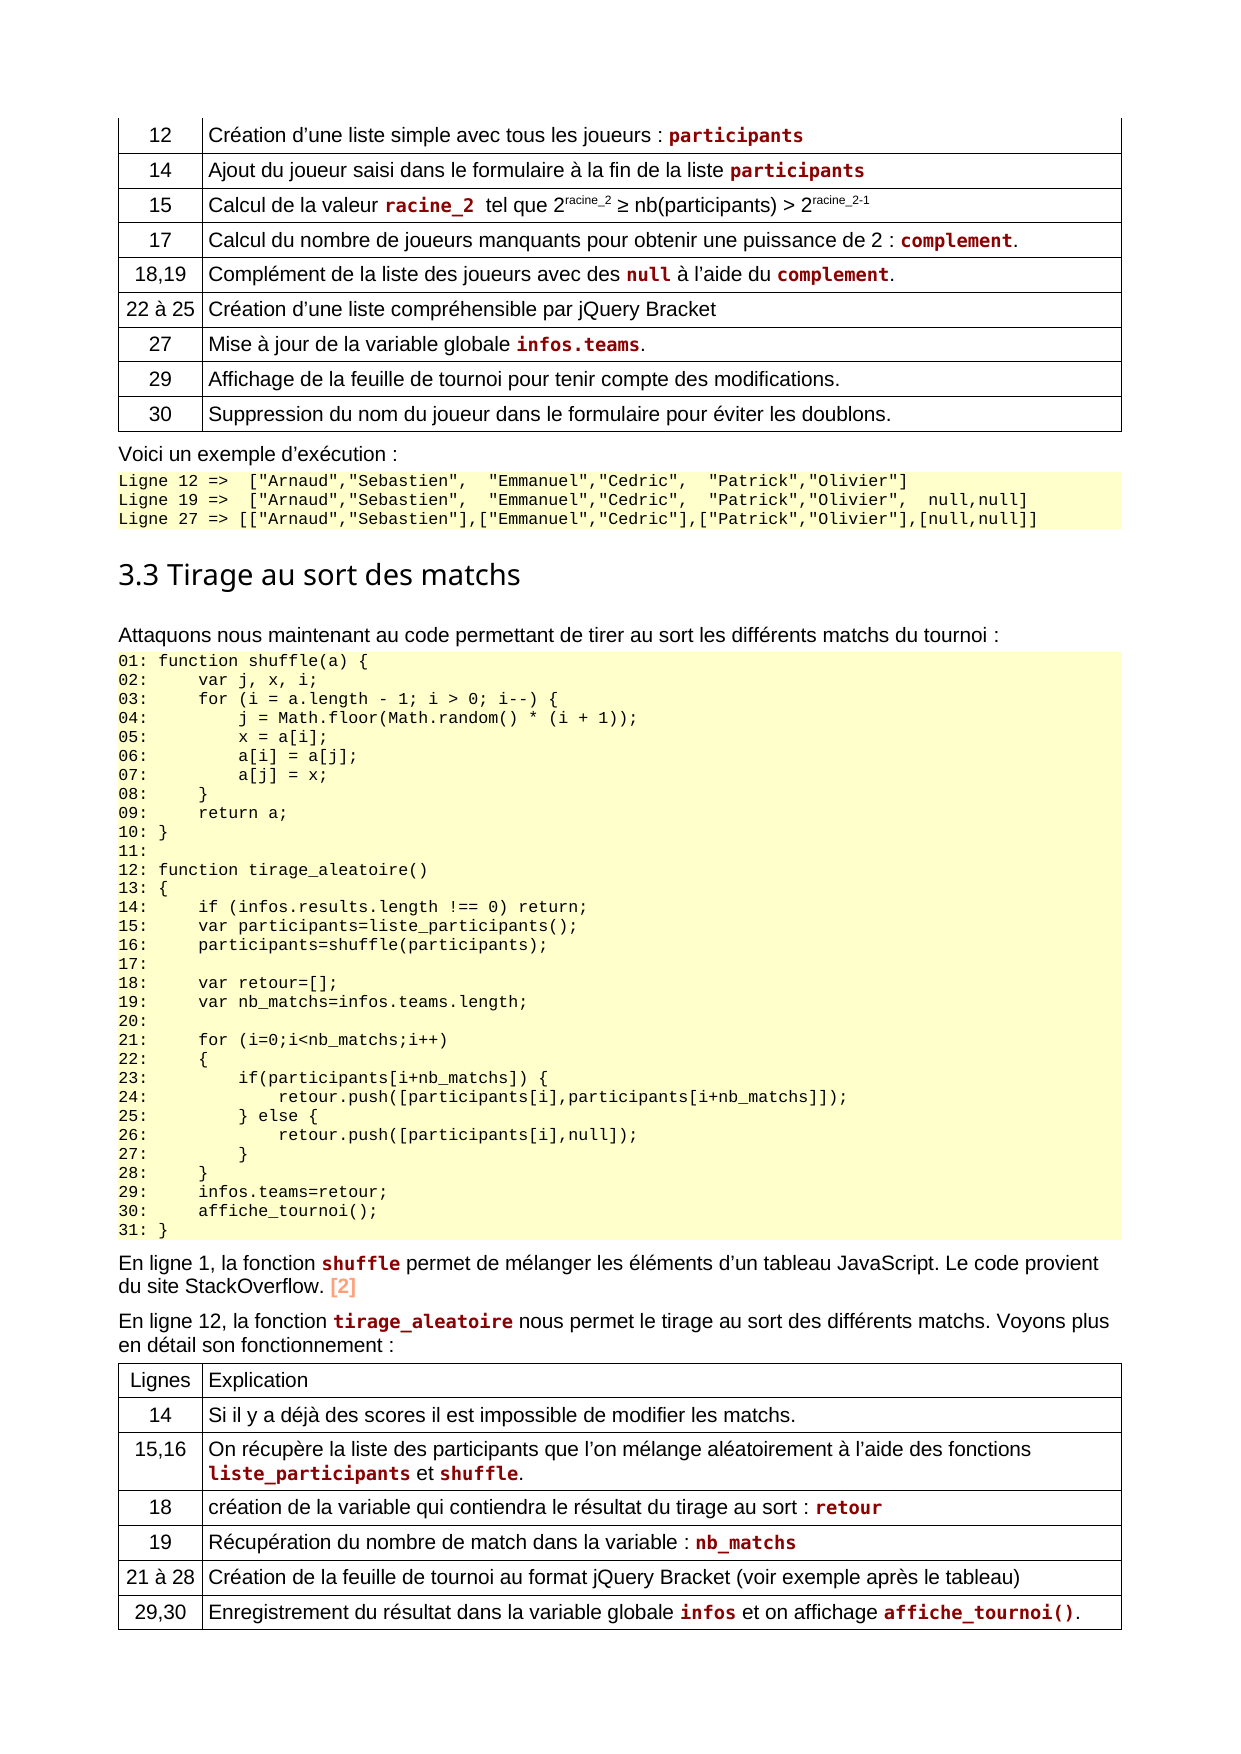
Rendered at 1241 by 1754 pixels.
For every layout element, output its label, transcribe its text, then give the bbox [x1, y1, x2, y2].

table_cell Si il y a déjà des scores il est impossible de modifier les matchs. [203, 1398, 1121, 1432]
table_cell Récupération du nombre de match dans la variable : nb_matchs [203, 1526, 1121, 1560]
table_cell 18,19 [119, 258, 202, 292]
text 21: for (i=0;i<nb_matchs;i++) [118, 1032, 1122, 1051]
table_cell Création d’une liste compréhensible par jQuery Bracket [203, 293, 1121, 327]
text 05: x = a[i]; [118, 728, 1122, 747]
table_header Lignes [119, 1364, 202, 1397]
text 07: a[j] = x; [118, 766, 1122, 785]
text 15: var participants=liste_participants(); [118, 918, 1122, 937]
text 02: var j, x, i; [118, 671, 1122, 690]
table_cell 12 [119, 118, 202, 153]
text 25: } else { [118, 1107, 1122, 1126]
table_cell 29,30 [119, 1596, 202, 1629]
table_cell 22 à 25 [119, 293, 202, 327]
text 18: var retour=[]; [118, 975, 1122, 994]
text 11: [118, 842, 1122, 861]
text 12: function tirage_aleatoire() [118, 861, 1122, 880]
table_cell Mise à jour de la variable globale infos.teams. [203, 328, 1121, 361]
text 23: if(participants[i+nb_matchs]) { [118, 1069, 1122, 1088]
text 10: } [118, 823, 1122, 842]
table_cell Ajout du joueur saisi dans le formulaire à la fin de la liste participants [203, 154, 1121, 188]
text 30: affiche_tournoi(); [118, 1202, 1122, 1221]
text 31: } [118, 1221, 1122, 1240]
table_cell Création de la feuille de tournoi au format jQuery Bracket (voir exemple après le tableau) [203, 1561, 1121, 1595]
table_cell Affichage de la feuille de tournoi pour tenir compte des modifications. [203, 362, 1121, 396]
table_cell 15,16 [119, 1433, 202, 1490]
table_cell Enregistrement du résultat dans la variable globale infos et on affichage affiche_tournoi(). [203, 1596, 1121, 1629]
table_cell Suppression du nom du joueur dans le formulaire pour éviter les doublons. [203, 397, 1121, 431]
text 04: j = Math.floor(Math.random() * (i + 1)); [118, 709, 1122, 728]
text 17: [118, 956, 1122, 975]
text 09: return a; [118, 804, 1122, 823]
table_cell Création d’une liste simple avec tous les joueurs : participants [203, 118, 1121, 153]
text 26: retour.push([participants[i],null]); [118, 1126, 1122, 1145]
table_cell création de la variable qui contiendra le résultat du tirage au sort : retour [203, 1491, 1121, 1525]
table_cell 15 [119, 189, 202, 222]
text Ligne 12 => ["Arnaud","Sebastien", "Emmanuel","Cedric", "Patrick","Olivier"] [118, 472, 1122, 491]
text 14: if (infos.results.length !== 0) return; [118, 899, 1122, 918]
text 06: a[i] = a[j]; [118, 747, 1122, 766]
text 20: [118, 1013, 1122, 1032]
text Ligne 19 => ["Arnaud","Sebastien", "Emmanuel","Cedric", "Patrick","Olivier", null,null] [118, 491, 1122, 510]
table_cell 29 [119, 362, 202, 396]
text 16: participants=shuffle(participants); [118, 937, 1122, 956]
text 13: { [118, 880, 1122, 899]
text Attaquons nous maintenant au code permettant de tirer au sort les différents matchs du tournoi : [118, 623, 1122, 647]
table_cell 17 [119, 223, 202, 257]
text 03: for (i = a.length - 1; i > 0; i--) { [118, 690, 1122, 709]
text 22: { [118, 1051, 1122, 1069]
text 29: infos.teams=retour; [118, 1183, 1122, 1202]
table_cell On récupère la liste des participants que l’on mélange aléatoirement à l’aide des fonctions liste_participants et shuffle. [203, 1433, 1121, 1490]
table_cell 14 [119, 154, 202, 188]
table_cell 14 [119, 1398, 202, 1432]
text 01: function shuffle(a) { [118, 652, 1122, 671]
table_cell 21 à 28 [119, 1561, 202, 1595]
text 28: } [118, 1164, 1122, 1183]
text 19: var nb_matchs=infos.teams.length; [118, 994, 1122, 1013]
table_cell 18 [119, 1491, 202, 1525]
text Ligne 27 => [["Arnaud","Sebastien"],["Emmanuel","Cedric"],["Patrick","Olivier"],[null,null]] [118, 510, 1122, 529]
table_cell 30 [119, 397, 202, 431]
table_cell 27 [119, 328, 202, 361]
table_cell Complément de la liste des joueurs avec des null à l’aide du complement. [203, 258, 1121, 292]
subtitle 3.3 Tirage au sort des matchs [118, 554, 1122, 594]
text 08: } [118, 785, 1122, 804]
text Voici un exemple d’exécution : [118, 443, 1122, 466]
text 27: } [118, 1145, 1122, 1164]
text En ligne 12, la fonction tirage_aleatoire nous permet le tirage au sort des différents matchs. Voyons plus en détail son fonctionnement : [118, 1310, 1122, 1357]
text 24: retour.push([participants[i],participants[i+nb_matchs]]); [118, 1088, 1122, 1107]
text En ligne 1, la fonction shuffle permet de mélanger les éléments d’un tableau JavaScript. Le code provient du site StackOverflow. [2] [118, 1252, 1122, 1298]
table_header Explication [203, 1364, 1121, 1397]
table_cell Calcul du nombre de joueurs manquants pour obtenir une puissance de 2 : complement. [203, 223, 1121, 257]
table_cell 19 [119, 1526, 202, 1560]
table_cell Calcul de la valeur racine_2 tel que 2racine_2 ≥ nb(participants) > 2racine_2-1 [203, 189, 1121, 222]
